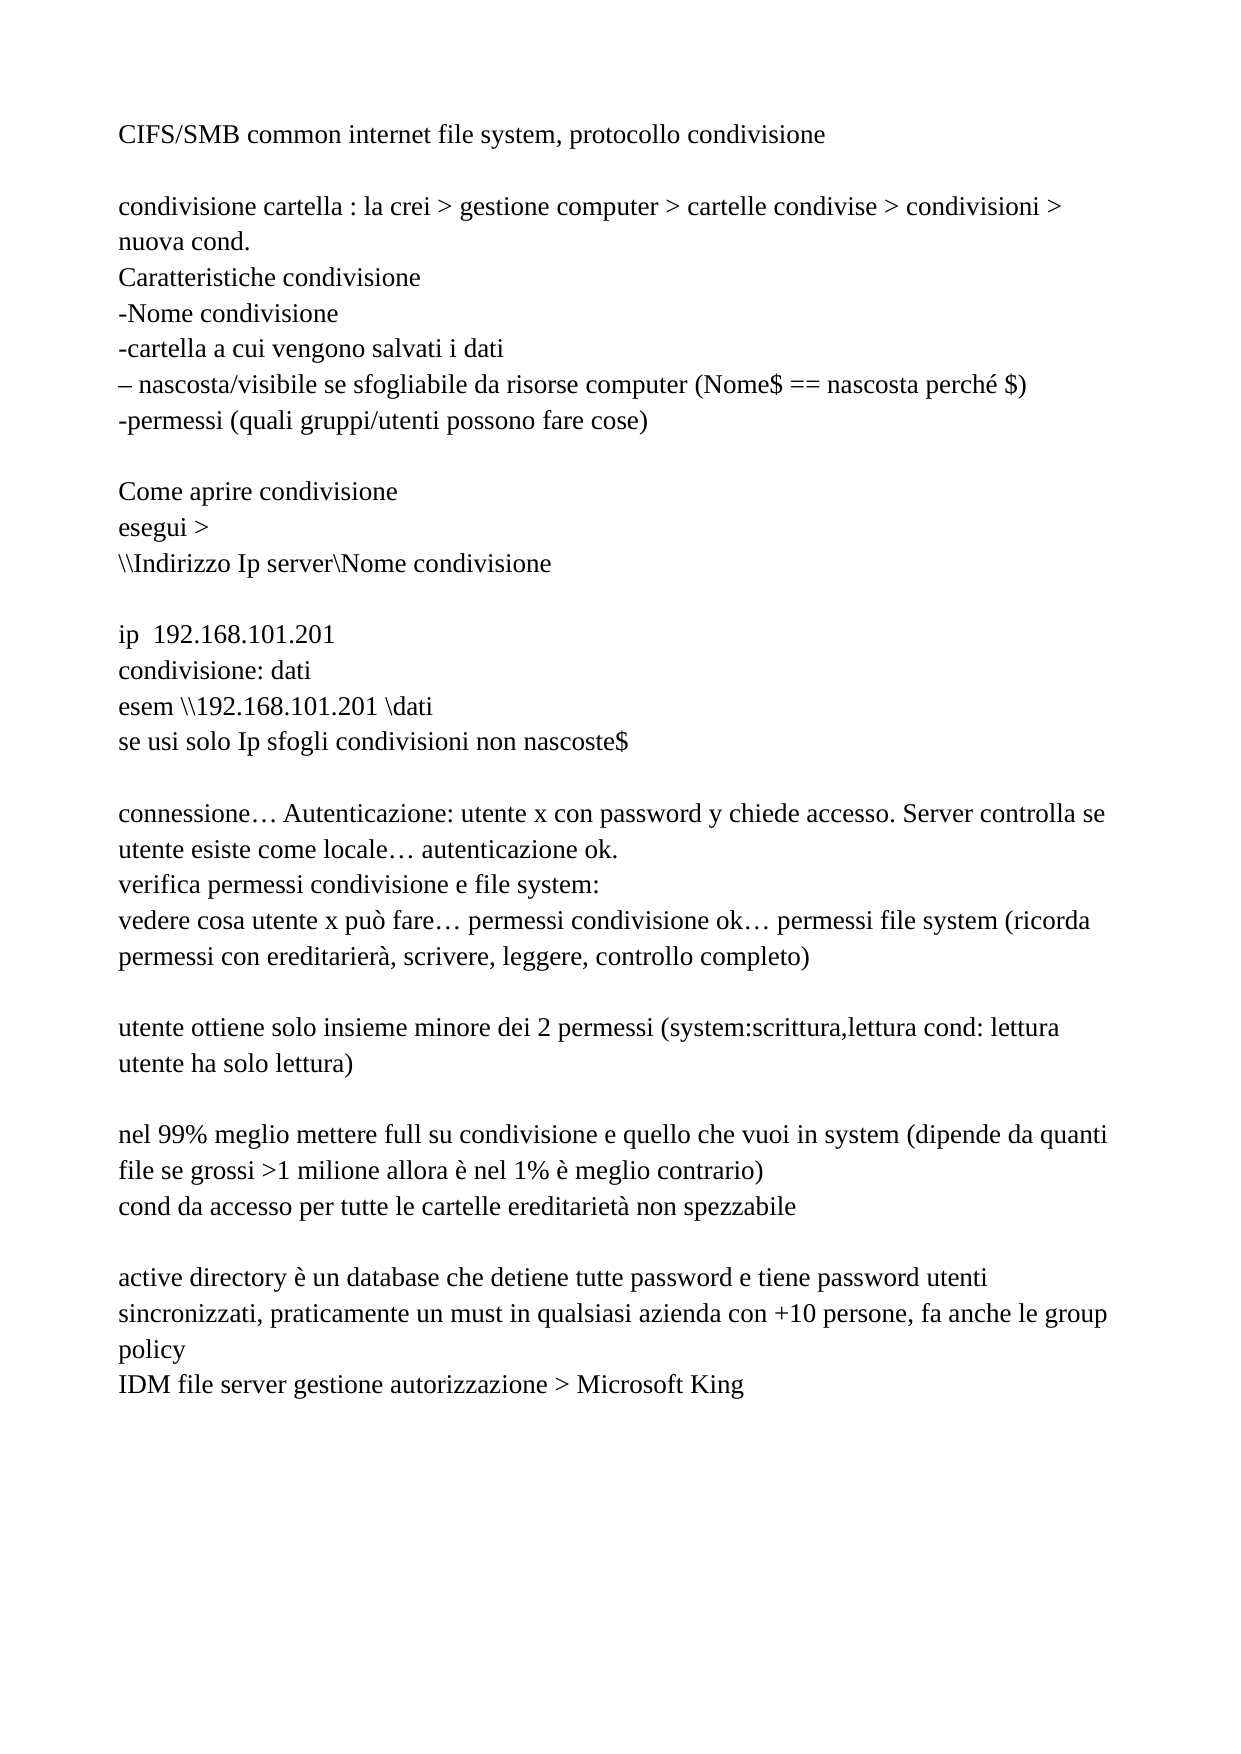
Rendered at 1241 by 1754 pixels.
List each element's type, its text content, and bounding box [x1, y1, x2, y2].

text IDM file server gestione autorizzazione > Microsoft King [118, 1369, 1122, 1400]
text Caratteristiche condivisione [118, 261, 1122, 292]
text -cartella a cui vengono salvati i dati [118, 332, 1122, 364]
text condivisione cartella : la crei > gestione computer > cartelle condivise > condivisioni > nuova cond. [118, 189, 1122, 256]
text se usi solo Ip sfogli condivisioni non nascoste$ [118, 726, 1122, 757]
text – nascosta/visibile se sfogliabile da risorse computer (Nome$ == nascosta perché $) [118, 368, 1122, 399]
text \\Indirizzo Ip server\Nome condivisione [118, 547, 1122, 578]
text ip 192.168.101.201 [118, 618, 1122, 649]
text active directory è un database che detiene tutte password e tiene password utenti sincronizzati, praticamente un must in qualsiasi azienda con +10 persone, fa anche le group policy [118, 1261, 1122, 1364]
text utente ottiene solo insieme minore dei 2 permessi (system:scrittura,lettura cond: lettura utente ha solo lettura) [118, 1011, 1122, 1078]
text nel 99% meglio mettere full su condivisione e quello che vuoi in system (dipende da quanti file se grossi >1 milione allora è nel 1% è meglio contrario) [118, 1118, 1122, 1185]
text cond da accesso per tutte le cartelle ereditarietà non spezzabile [118, 1190, 1122, 1221]
text -Nome condivisione [118, 297, 1122, 328]
text connessione… Autenticazione: utente x con password y chiede accesso. Server controlla se utente esiste come locale… autenticazione ok. [118, 797, 1122, 864]
text vedere cosa utente x può fare… permessi condivisione ok… permessi file system (ricorda permessi con ereditarierà, scrivere, leggere, controllo completo) [118, 904, 1122, 1007]
text condivisione: dati [118, 654, 1122, 685]
text esem \\192.168.101.201 \dati [118, 690, 1122, 721]
text Come aprire condivisione [118, 475, 1122, 507]
text CIFS/SMB common internet file system, protocollo condivisione [118, 118, 1122, 149]
text verifica permessi condivisione e file system: [118, 868, 1122, 899]
text esegui > [118, 511, 1122, 542]
text -permessi (quali gruppi/utenti possono fare cose) [118, 404, 1122, 435]
